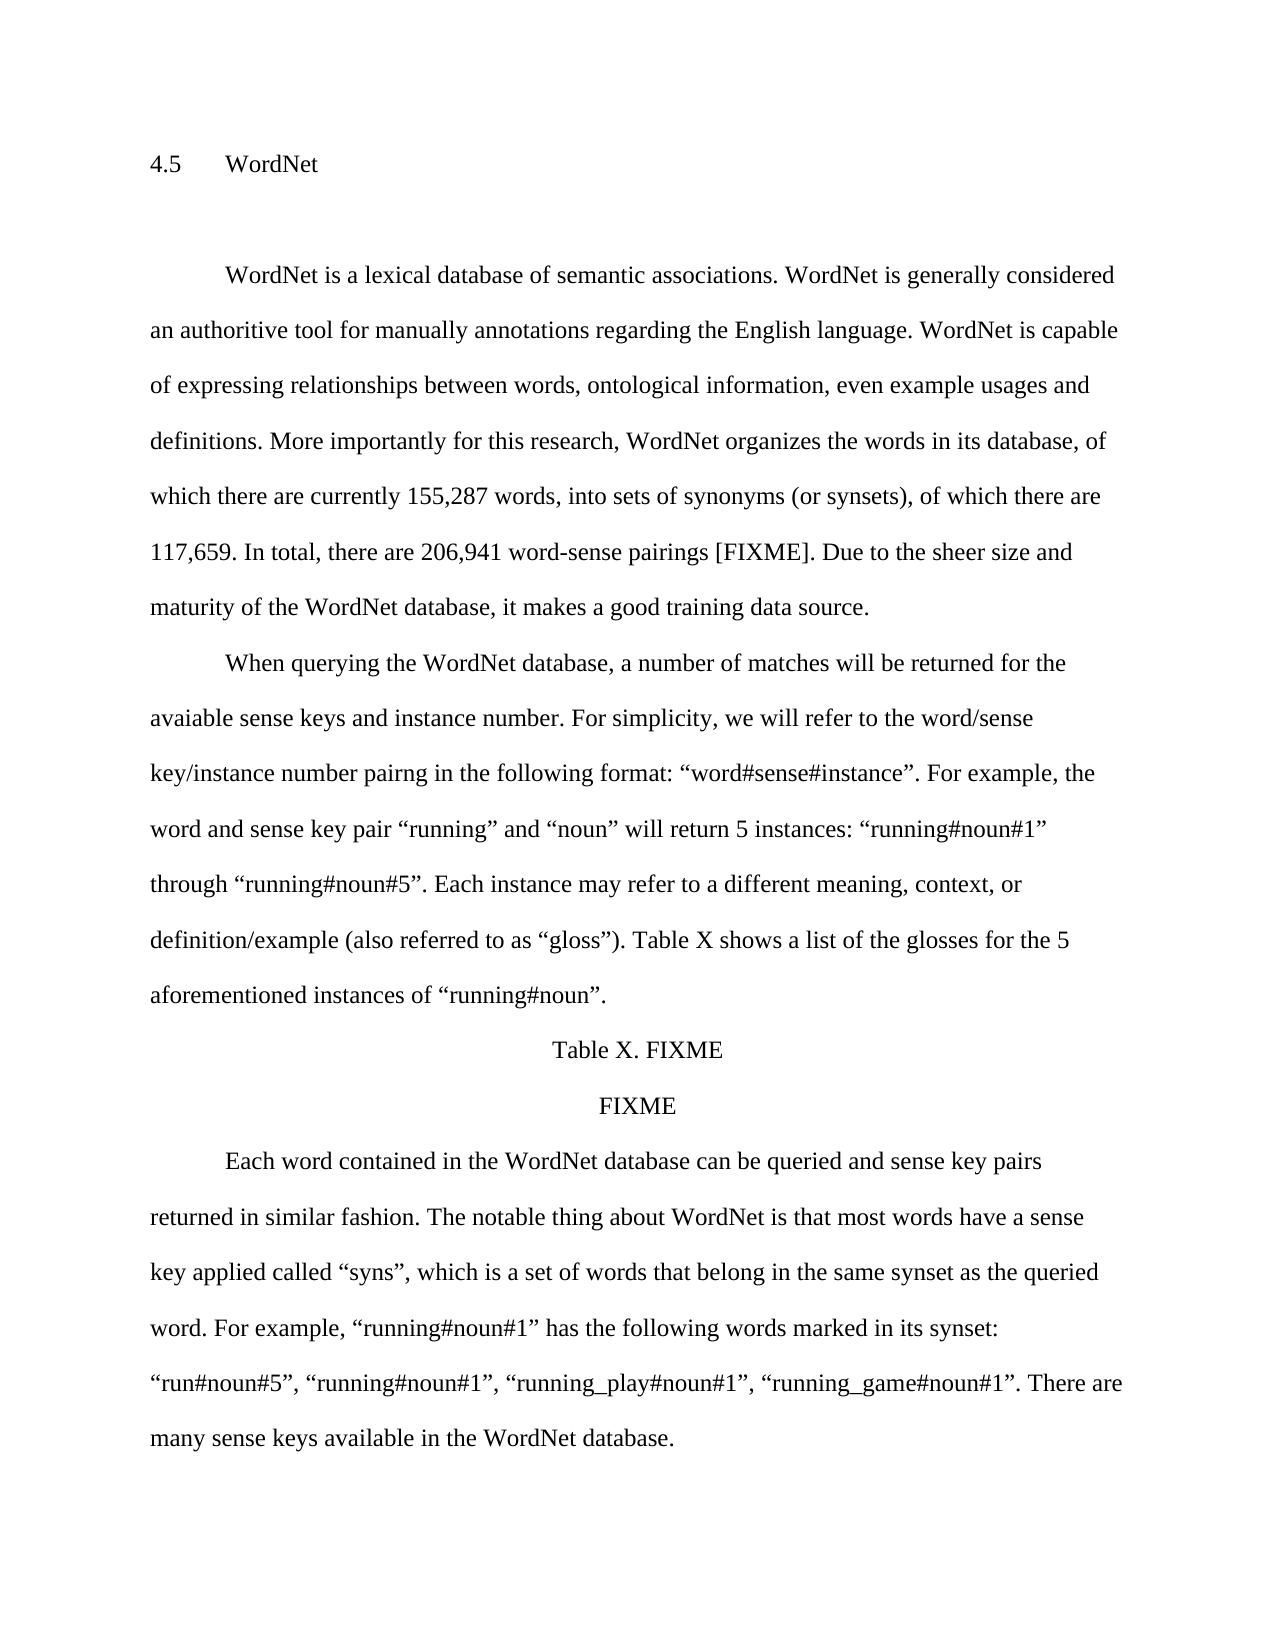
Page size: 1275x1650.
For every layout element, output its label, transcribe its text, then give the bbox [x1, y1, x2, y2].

text Each word contained in the WordNet database can be queried and sense key pairs returned in similar fashion. The notable thing about WordNet is that most words have a sense key applied called “syns”, which is a set of words that belong in the same synset as the queried word. For example, “running#noun#1” has the following words marked in its synset: “run#noun#5”, “running#noun#1”, “running_play#noun#1”, “running_game#noun#1”. There are many sense keys available in the WordNet database. [150, 1147, 1125, 1452]
text Table X. FIXME [150, 1037, 1125, 1064]
text FIXME [150, 1092, 1125, 1120]
text 4.5 WordNet [150, 150, 1125, 178]
text WordNet is a lexical database of semantic associations. WordNet is generally considered an authoritive tool for manually annotations regarding the English language. WordNet is capable of expressing relationships between words, ontological information, even example usages and definitions. More importantly for this research, WordNet organizes the words in its database, of which there are currently 155,287 words, into sets of synonyms (or synsets), of which there are 117,659. In total, there are 206,941 word-sense pairings [FIXME]. Due to the sheer size and maturity of the WordNet database, it makes a good training data source. [150, 261, 1125, 621]
text When querying the WordNet database, a number of matches will be returned for the avaiable sense keys and instance number. For simplicity, we will refer to the word/sense key/instance number pairng in the following format: “word#sense#instance”. For example, the word and sense key pair “running” and “noun” will return 5 instances: “running#noun#1” through “running#noun#5”. Each instance may refer to a different meaning, context, or definition/example (also referred to as “gloss”). Table X shows a list of the glosses for the 5 aforementioned instances of “running#noun”. [150, 649, 1125, 1009]
